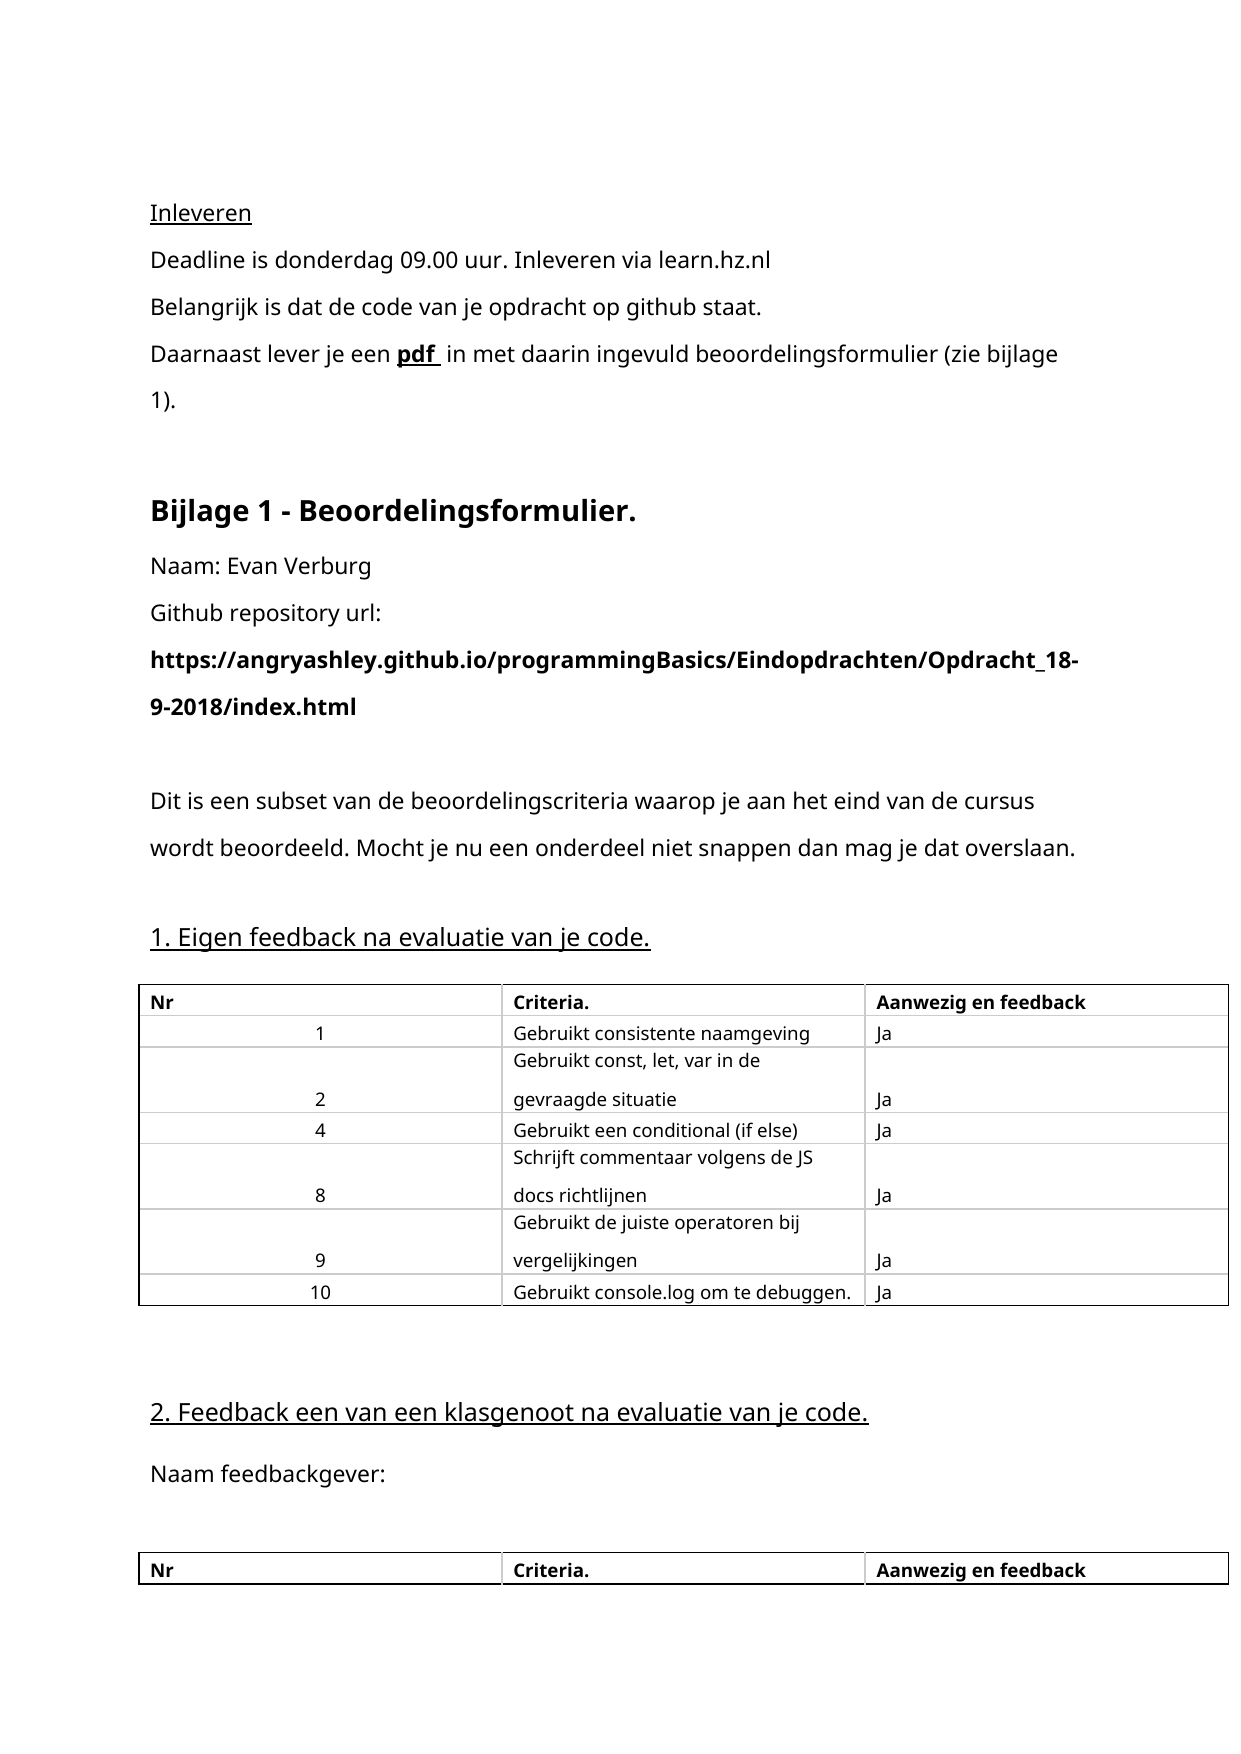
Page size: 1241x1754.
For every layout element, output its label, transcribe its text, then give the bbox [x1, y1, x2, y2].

table_header Criteria. [503, 1553, 864, 1583]
text Belangrijk is dat de code van je opdracht op github staat. [150, 291, 1090, 322]
text Naam feedbackgever: [150, 1458, 1090, 1489]
table_header Nr [140, 1553, 501, 1583]
text Bijlage 1 - Beoordelingsformulier. [150, 431, 1090, 530]
text Github repository url: https://angryashley.github.io/programmingBasics/Eindopdrachten/Opdracht_18-9-2018/index.html [150, 597, 1090, 722]
table_cell Ja [866, 1113, 1228, 1143]
text Daarnaast lever je een pdf in met daarin ingevuld beoordelingsformulier (zie bijlage 1). [150, 337, 1090, 416]
table_cell Ja [866, 1016, 1228, 1046]
table_cell Ja [866, 1210, 1228, 1273]
table_header Aanwezig en feedback [866, 1553, 1228, 1583]
table_header Nr [140, 985, 501, 1015]
text Inleveren [150, 197, 1090, 228]
table_cell Schrijft commentaar volgens de JS docs richtlijnen [503, 1144, 864, 1208]
table_cell 10 [140, 1275, 501, 1304]
table_cell Gebruikt de juiste operatoren bij vergelijkingen [503, 1210, 864, 1273]
table_cell 8 [140, 1144, 501, 1208]
table_header Criteria. [503, 985, 864, 1015]
table_header Aanwezig en feedback [866, 985, 1228, 1015]
table_cell Gebruikt een conditional (if else) [503, 1113, 864, 1143]
table_cell Gebruikt consistente naamgeving [503, 1016, 864, 1046]
subtitle 1. Eigen feedback na evaluatie van je code. [150, 920, 1090, 954]
table_cell Gebruikt console.log om te debuggen. [503, 1275, 864, 1304]
table_cell Ja [866, 1048, 1228, 1111]
table_cell Gebruikt const, let, var in de gevraagde situatie [503, 1048, 864, 1111]
text Dit is een subset van de beoordelingscriteria waarop je aan het eind van de cursus wordt beoordeeld. Mocht je nu een onderdeel niet snappen dan mag je dat overslaan. [150, 784, 1090, 863]
subtitle 2. Feedback een van een klasgenoot na evaluatie van je code. [150, 1394, 1090, 1429]
table_cell 1 [140, 1016, 501, 1046]
table_cell 9 [140, 1210, 501, 1273]
text Naam: Evan Verburg [150, 550, 1090, 581]
text Deadline is donderdag 09.00 uur. Inleveren via learn.hz.nl [150, 244, 1090, 275]
table_cell 4 [140, 1113, 501, 1143]
table_cell Ja [866, 1144, 1228, 1208]
table_cell 2 [140, 1048, 501, 1111]
table_cell Ja [866, 1275, 1228, 1304]
